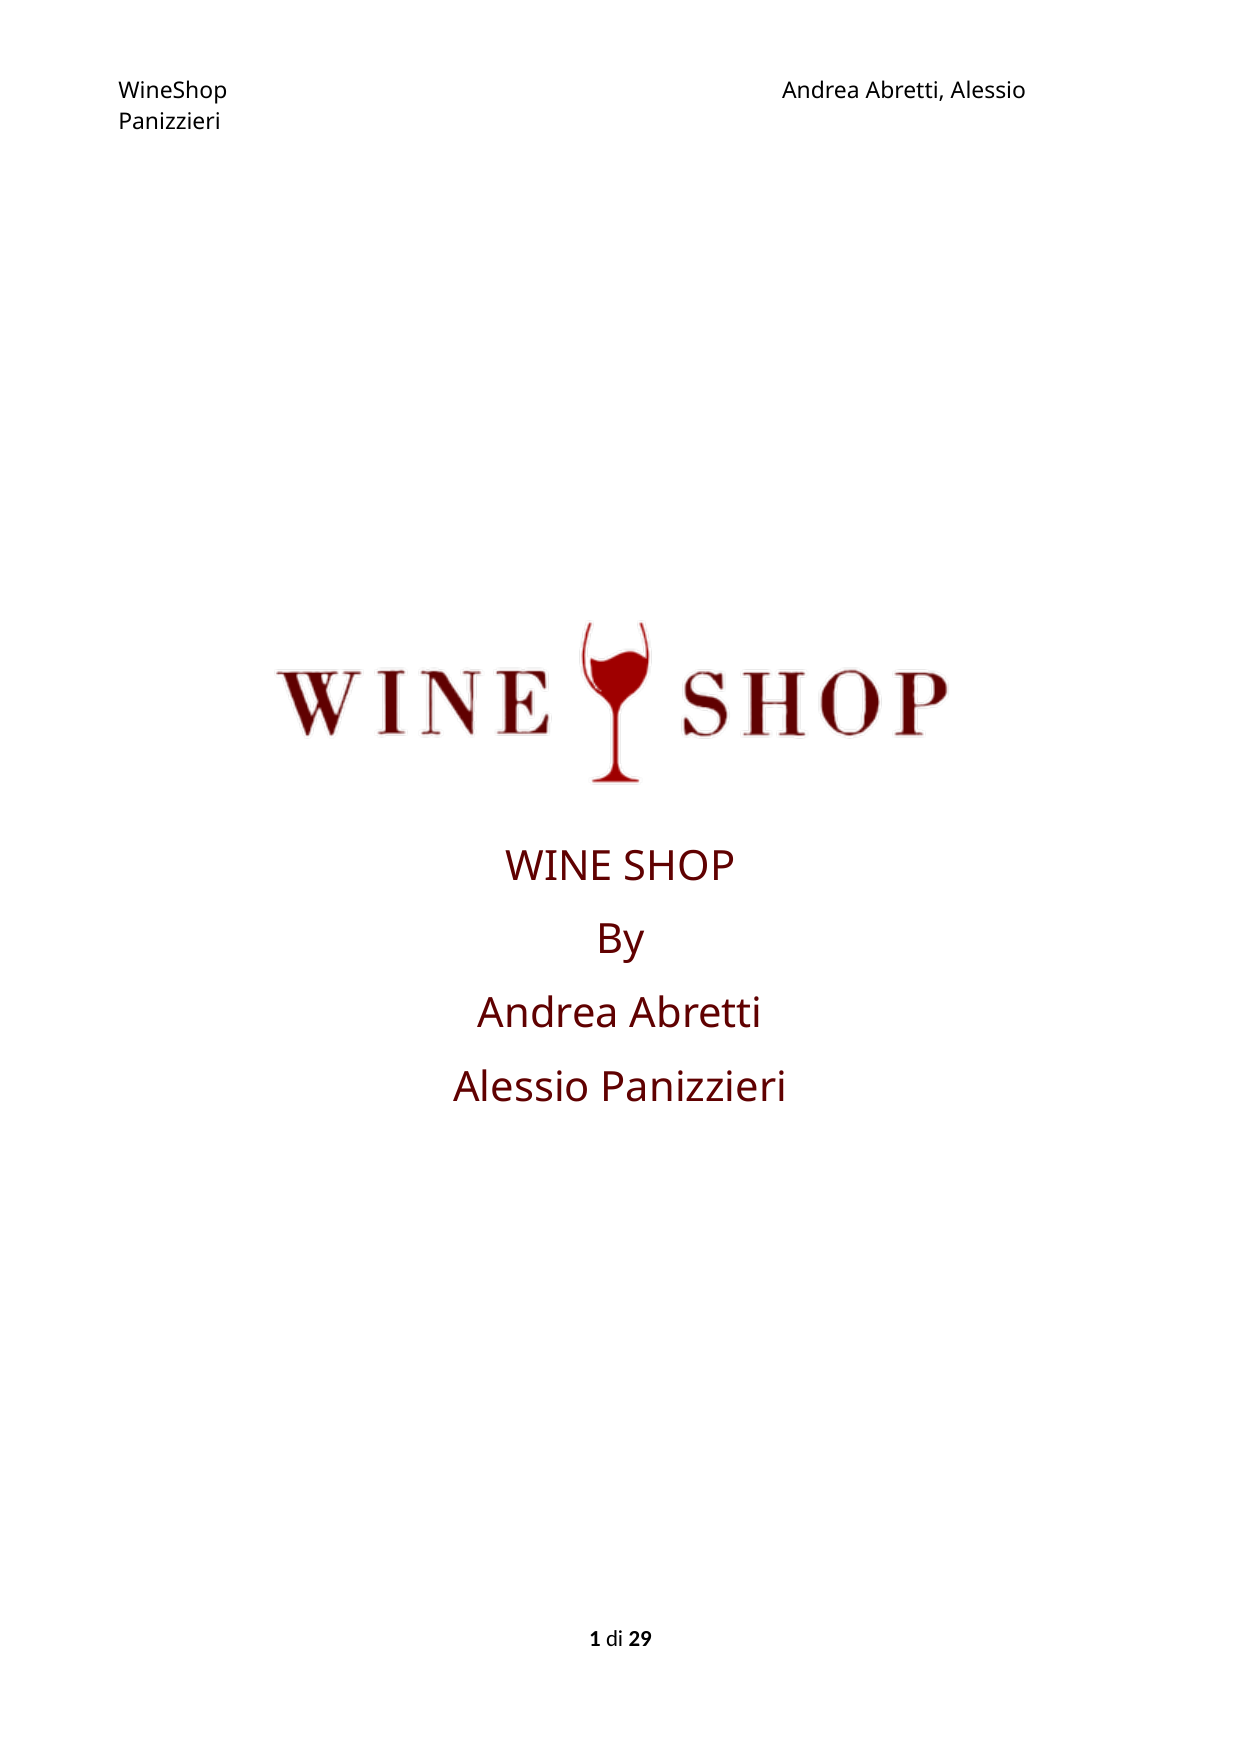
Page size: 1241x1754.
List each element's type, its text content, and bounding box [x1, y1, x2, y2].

text By [118, 909, 1122, 966]
text WINE SHOP [118, 835, 1122, 892]
text Alessio Panizzieri [118, 1057, 1122, 1114]
text Andrea Abretti [118, 983, 1122, 1040]
